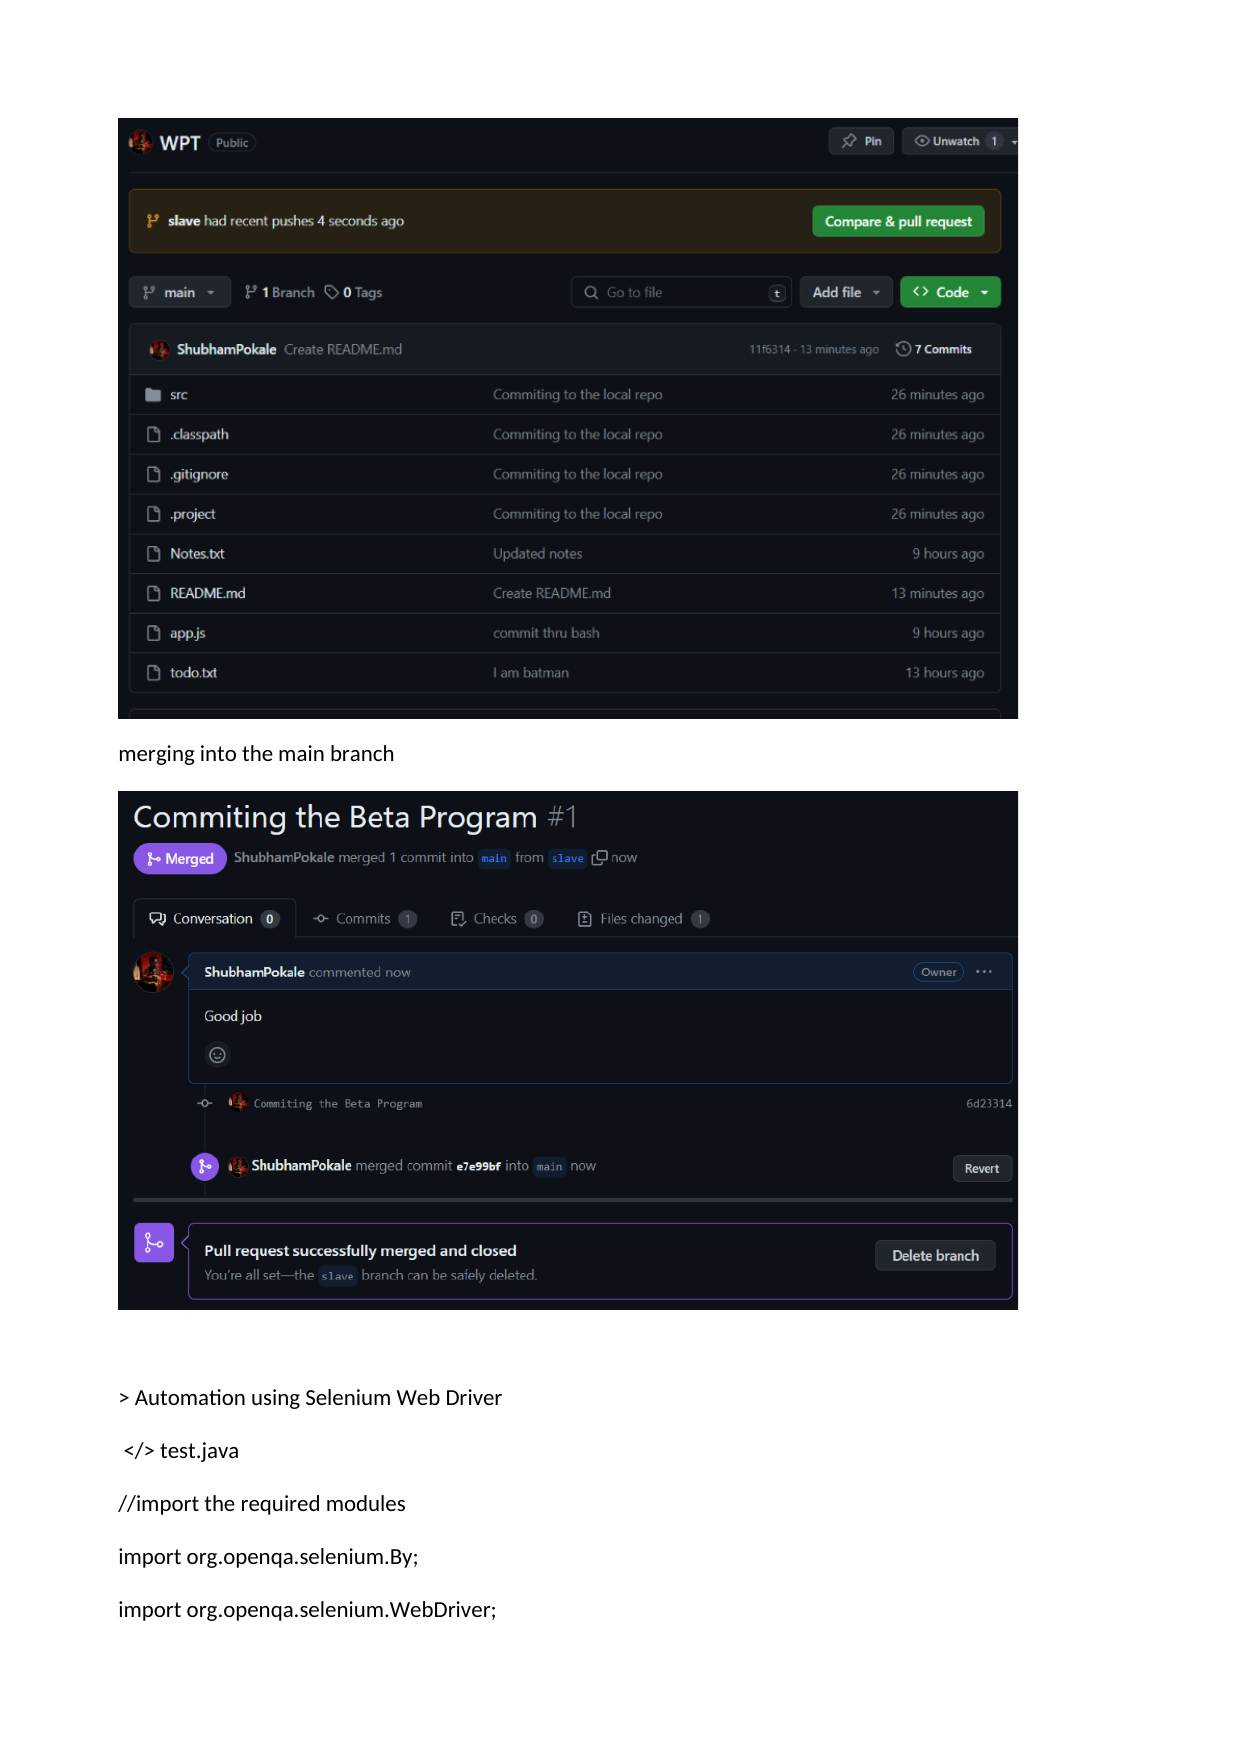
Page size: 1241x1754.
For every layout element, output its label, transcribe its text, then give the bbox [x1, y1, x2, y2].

text merging into the main branch [118, 739, 1122, 767]
text import org.openqa.selenium.WebDriver; [118, 1595, 1122, 1623]
text </> test.java [118, 1436, 1122, 1464]
text import org.openqa.selenium.By; [118, 1542, 1122, 1570]
text > Automation using Selenium Web Driver [118, 1383, 1122, 1411]
text //import the required modules [118, 1489, 1122, 1517]
